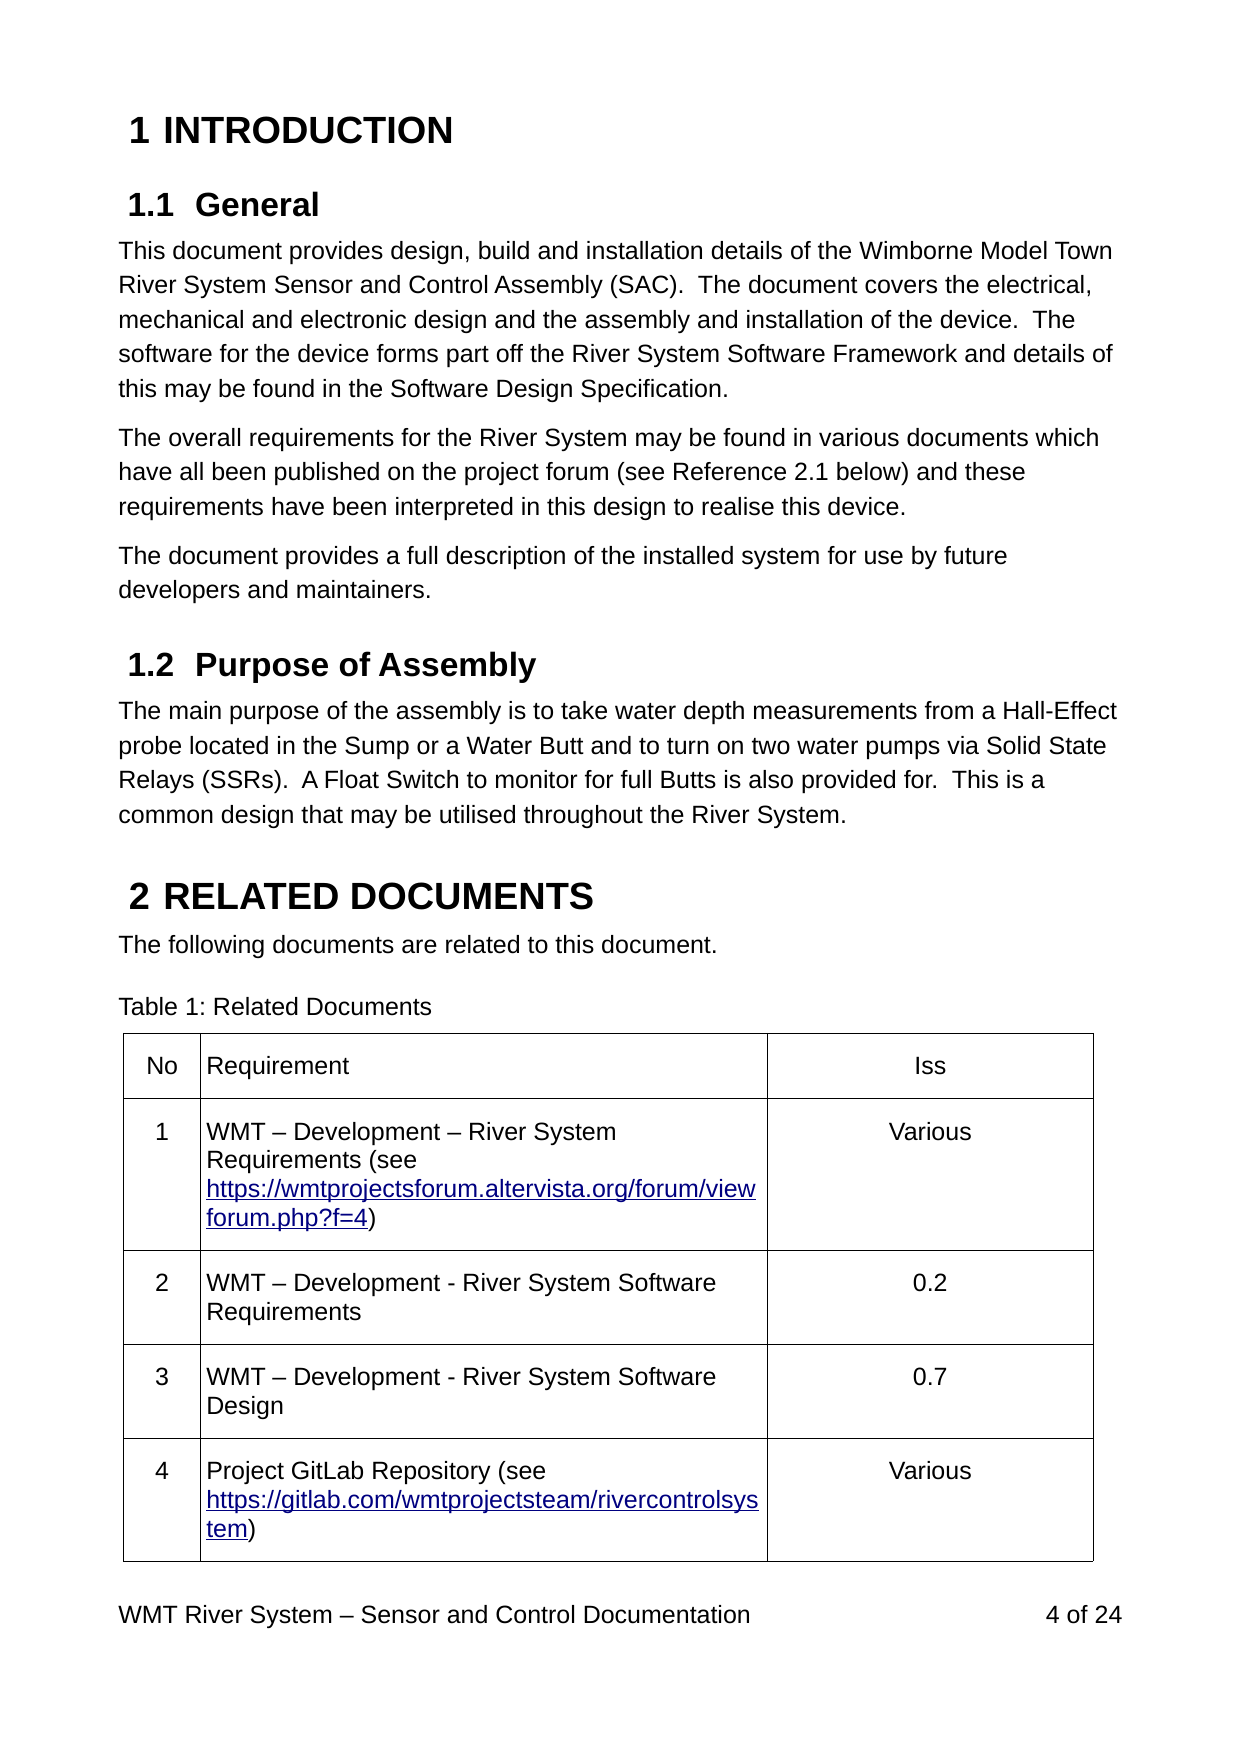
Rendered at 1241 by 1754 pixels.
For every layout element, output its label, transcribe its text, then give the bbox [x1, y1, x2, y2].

text Table 1: Related Documents [118, 992, 1122, 1020]
table_cell WMT – Development – River System Requirements (see https://wmtprojectsforum.altervista.org/forum/viewforum.php?f=4) [201, 1099, 767, 1250]
table_cell 4 [124, 1439, 200, 1561]
table_cell WMT – Development - River System Software Requirements [201, 1251, 767, 1344]
table_header Iss [768, 1034, 1093, 1098]
text The following documents are related to this document. [118, 930, 1122, 959]
table_header Requirement [201, 1034, 767, 1098]
table_cell 0.7 [768, 1345, 1093, 1438]
subtitle Purpose of Assembly [118, 645, 1122, 684]
table_cell 1 [124, 1099, 200, 1250]
table_header No [124, 1034, 200, 1098]
text The overall requirements for the River System may be found in various documents which have all been published on the project forum (see Reference 2.1 below) and these requirements have been interpreted in this design to realise this device. [118, 423, 1122, 521]
subtitle INTRODUCTION [118, 108, 1122, 151]
table_cell WMT – Development - River System Software Design [201, 1345, 767, 1438]
table_cell Various [768, 1099, 1093, 1250]
text The main purpose of the assembly is to take water depth measurements from a Hall-Effect probe located in the Sump or a Water Butt and to turn on two water pumps via Solid State Relays (SSRs). A Float Switch to monitor for full Butts is also provided for. This is a common design that may be utilised throughout the River System. [118, 696, 1122, 828]
table_cell 3 [124, 1345, 200, 1438]
subtitle RELATED DOCUMENTS [118, 874, 1122, 917]
text The document provides a full description of the installed system for use by future developers and maintainers. [118, 541, 1122, 604]
table_cell 2 [124, 1251, 200, 1344]
subtitle General [118, 185, 1122, 223]
table_cell 0.2 [768, 1251, 1093, 1344]
table_cell Various [768, 1439, 1093, 1561]
text This document provides design, build and installation details of the Wimborne Model Town River System Sensor and Control Assembly (SAC). The document covers the electrical, mechanical and electronic design and the assembly and installation of the device. The software for the device forms part off the River System Software Framework and details of this may be found in the Software Design Specification. [118, 236, 1122, 402]
table_cell Project GitLab Repository (see https://gitlab.com/wmtprojectsteam/rivercontrolsystem) [201, 1439, 767, 1561]
